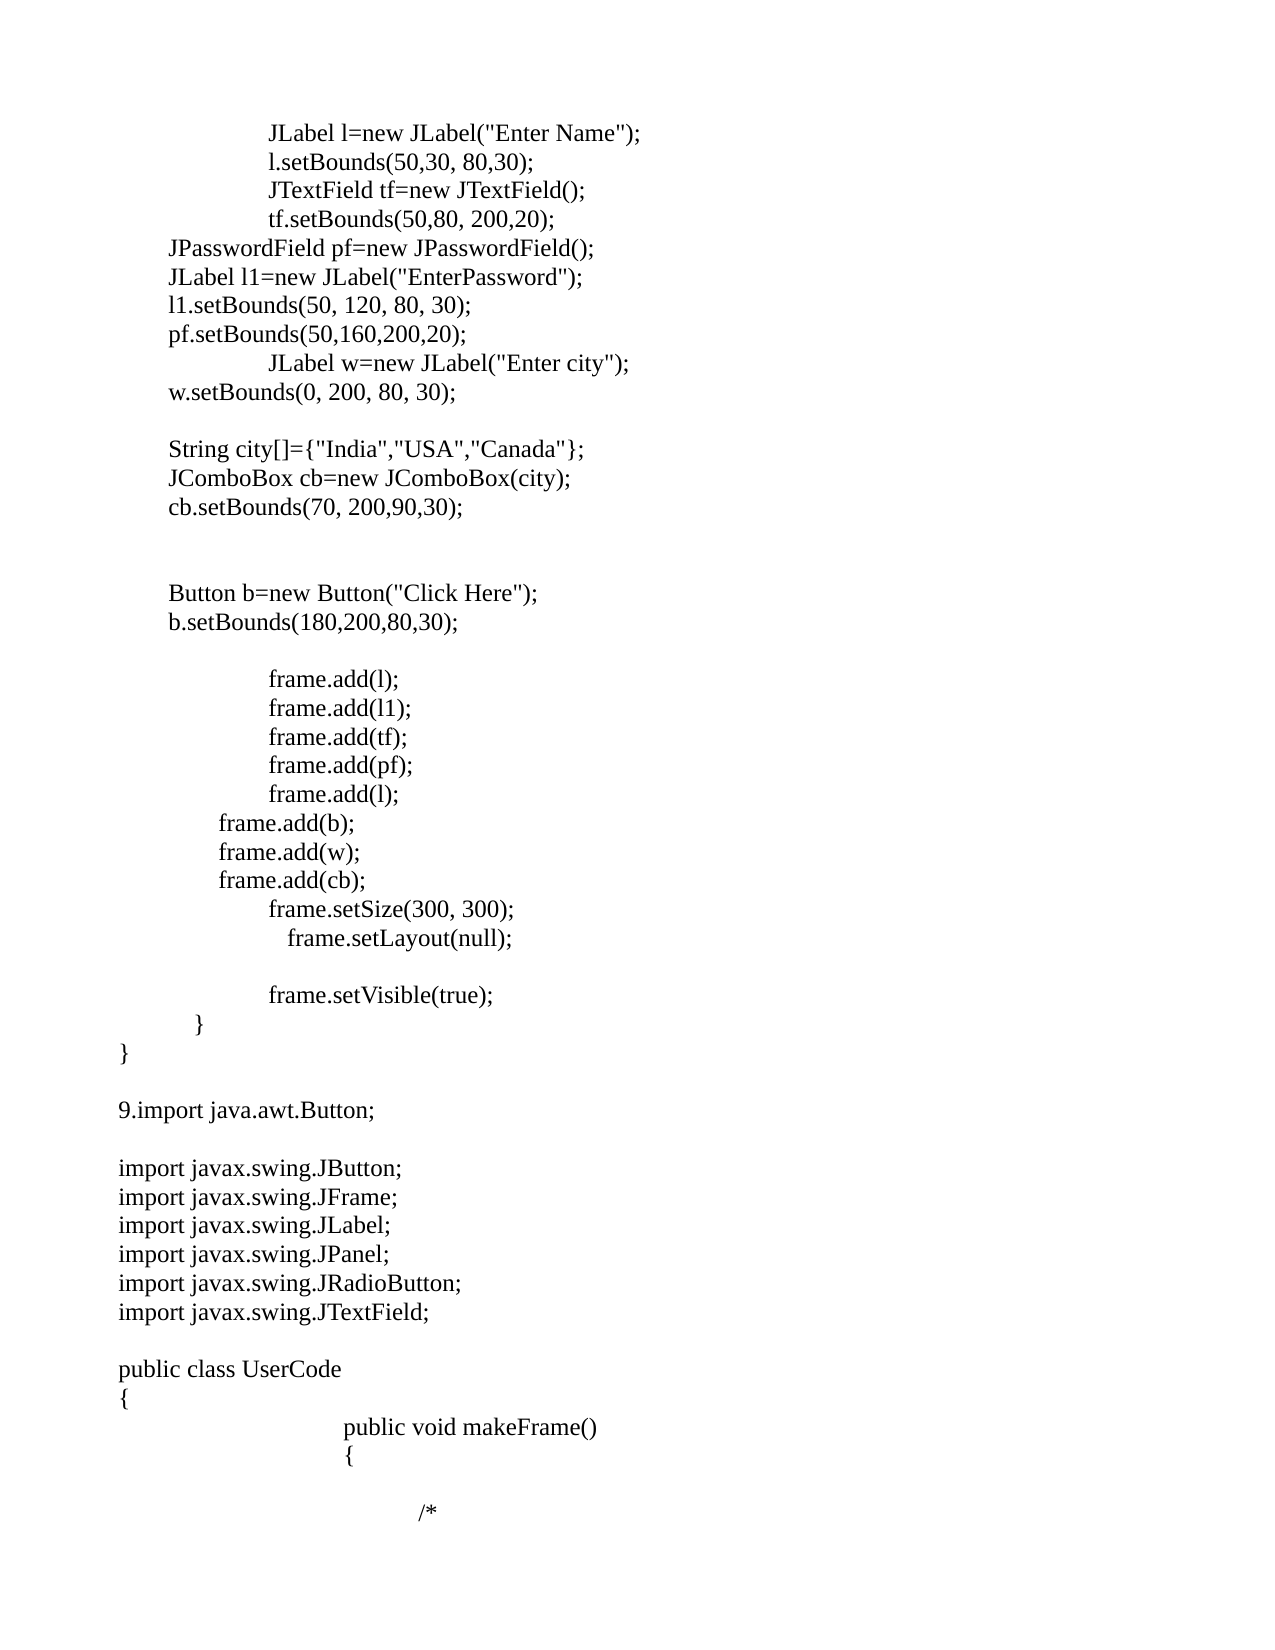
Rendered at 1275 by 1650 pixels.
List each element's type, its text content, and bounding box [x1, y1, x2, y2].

text { [118, 1383, 1157, 1412]
text JLabel l1=new JLabel("EnterPassword"); [118, 262, 1157, 291]
text w.setBounds(0, 200, 80, 30); [118, 377, 1157, 406]
text public class UserCode [118, 1354, 1157, 1383]
text l1.setBounds(50, 120, 80, 30); [118, 291, 1157, 319]
text import javax.swing.JLabel; [118, 1211, 1157, 1239]
text frame.add(w); [118, 837, 1157, 866]
text frame.add(l); [118, 664, 1157, 693]
text l.setBounds(50,30, 80,30); [118, 147, 1157, 176]
text JLabel l=new JLabel("Enter Name"); [118, 118, 1157, 147]
text } [118, 1038, 1157, 1067]
text frame.add(cb); [118, 866, 1157, 894]
text frame.setSize(300, 300); [118, 894, 1157, 923]
text /* [118, 1498, 1157, 1527]
text import javax.swing.JPanel; [118, 1239, 1157, 1268]
text import javax.swing.JRadioButton; [118, 1268, 1157, 1297]
text tf.setBounds(50,80, 200,20); [118, 204, 1157, 233]
text frame.add(l); [118, 779, 1157, 808]
text JComboBox cb=new JComboBox(city); [118, 463, 1157, 492]
text JLabel w=new JLabel("Enter city"); [118, 348, 1157, 377]
text frame.add(tf); [118, 722, 1157, 751]
text import javax.swing.JButton; [118, 1153, 1157, 1182]
text import javax.swing.JTextField; [118, 1297, 1157, 1326]
text JTextField tf=new JTextField(); [118, 176, 1157, 204]
text cb.setBounds(70, 200,90,30); [118, 492, 1157, 521]
text frame.add(b); [118, 808, 1157, 837]
text String city[]={"India","USA","Canada"}; [118, 434, 1157, 463]
text pf.setBounds(50,160,200,20); [118, 319, 1157, 348]
text frame.setLayout(null); [118, 923, 1157, 952]
text frame.setVisible(true); [118, 981, 1157, 1009]
text frame.add(l1); [118, 693, 1157, 722]
text 9.import java.awt.Button; [118, 1096, 1157, 1124]
text } [118, 1009, 1157, 1038]
text Button b=new Button("Click Here"); [118, 578, 1157, 607]
text import javax.swing.JFrame; [118, 1182, 1157, 1211]
text frame.add(pf); [118, 751, 1157, 779]
text JPasswordField pf=new JPasswordField(); [118, 233, 1157, 262]
text b.setBounds(180,200,80,30); [118, 607, 1157, 636]
text public void makeFrame() [118, 1412, 1157, 1441]
text { [118, 1441, 1157, 1469]
